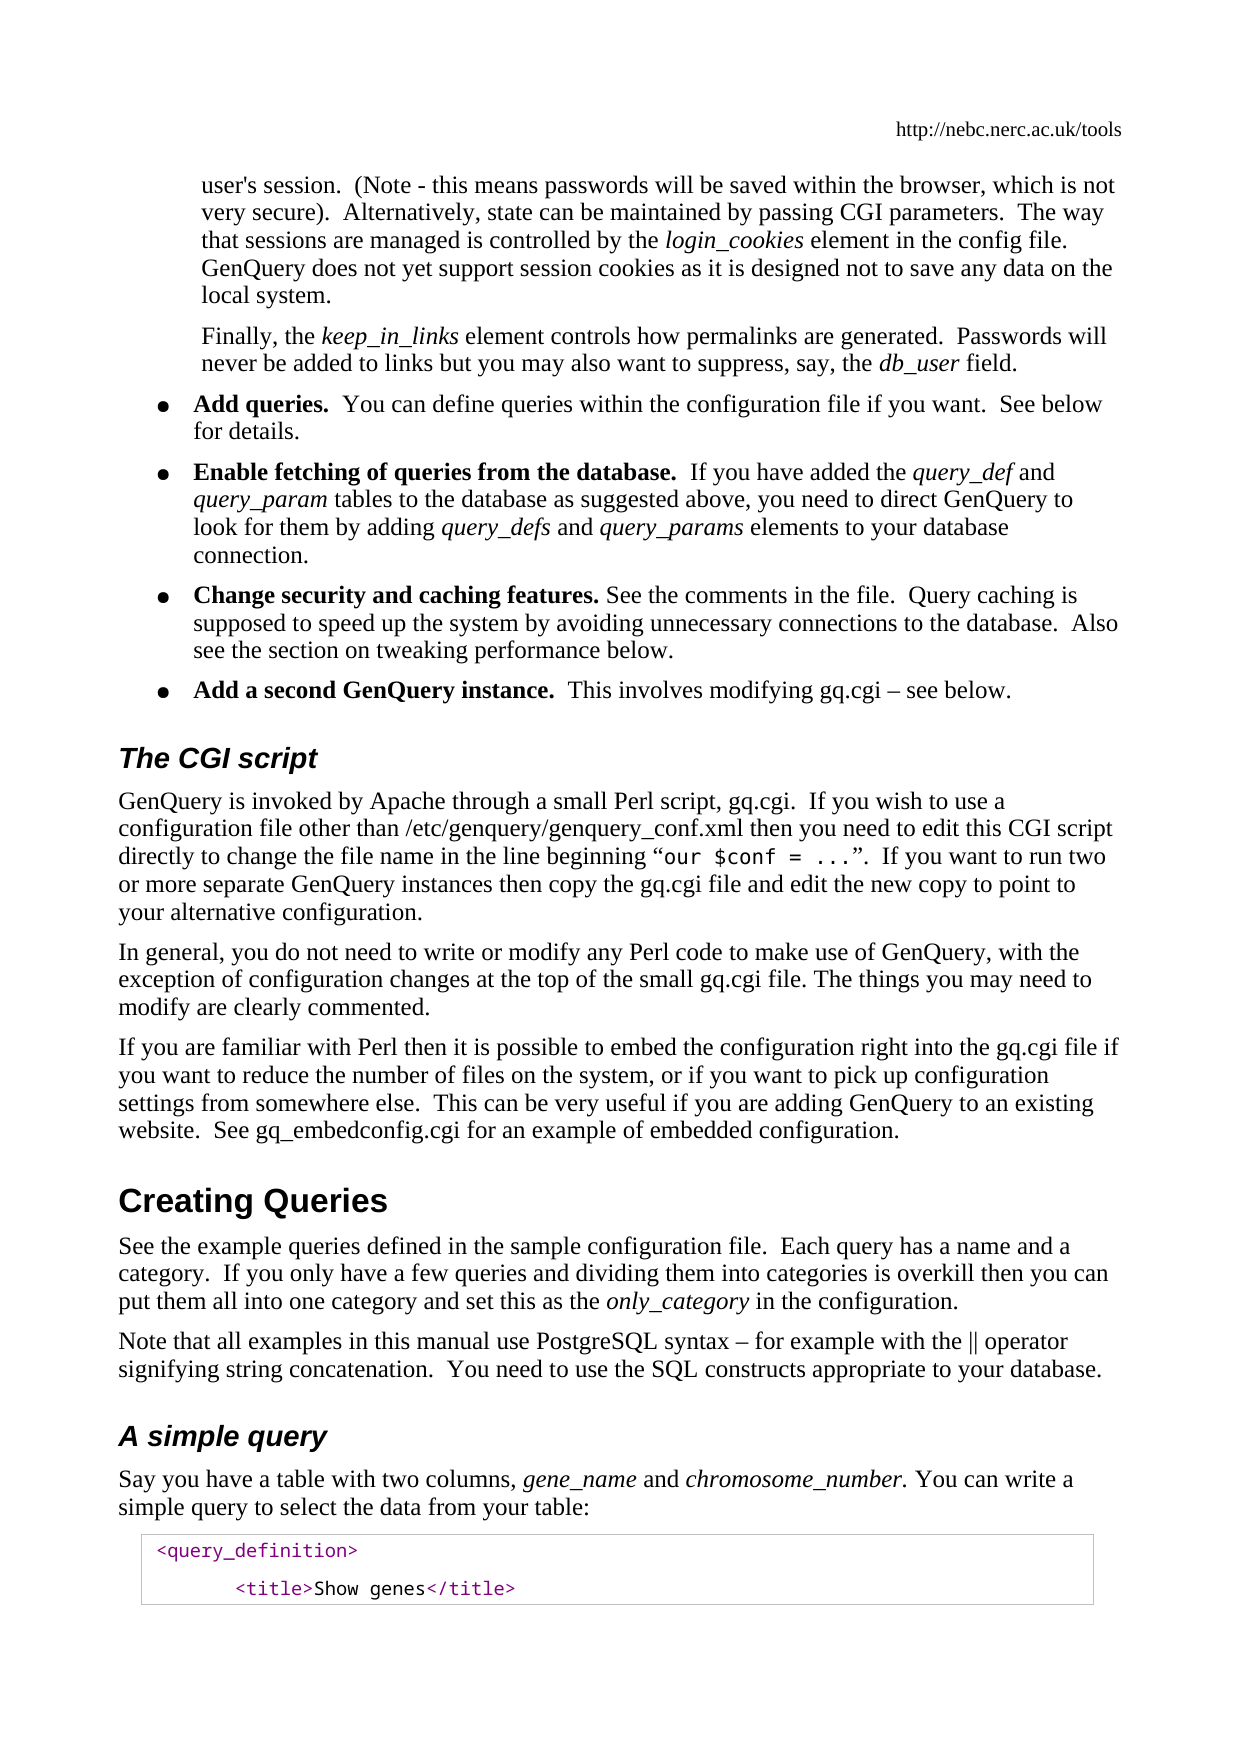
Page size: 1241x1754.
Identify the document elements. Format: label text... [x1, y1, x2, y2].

text Note that all examples in this manual use PostgreSQL syntax – for example with the || operator signifying string concatenation. You need to use the SQL constructs appropriate to your database. [118, 1327, 1122, 1383]
text If you are familiar with Perl then it is possible to embed the configuration right into the gq.cgi file if you want to reduce the number of files on the system, or if you want to pick up configuration settings from somewhere else. This can be very useful if you are adding GenQuery to an existing website. See gq_embedconfig.cgi for an example of embedded configuration. [118, 1033, 1122, 1144]
list Change security and caching features. See the comments in the file. Query caching is supposed to speed up the system by avoiding unnecessary connections to the database. Also see the section on tweaking performance below. [156, 581, 1122, 664]
text Say you have a table with two columns, gene_name and chromosome_number. You can write a simple query to select the data from your table: [118, 1466, 1122, 1521]
subtitle Creating Queries [118, 1182, 1122, 1219]
text Finally, the keep_in_links element controls how permalinks are generated. Passwords will never be added to links but you may also want to suppress, say, the db_user field. [201, 322, 1122, 377]
subtitle The CGI script [118, 742, 1122, 774]
list Add queries. You can define queries within the configuration file if you want. See below for details. [156, 390, 1122, 445]
list Enable fetching of queries from the database. If you have added the query_def and query_param tables to the database as suggested above, you need to direct GenQuery to look for them by adding query_defs and query_params elements to your database connection. [156, 458, 1122, 568]
list Add a second GenQuery instance. This involves modifying gq.cgi – see below. [156, 677, 1122, 704]
text GenQuery is invoked by Apache through a small Perl script, gq.cgi. If you wish to use a configuration file other than /etc/genquery/genquery_conf.xml then you need to edit this CGI script directly to change the file name in the line beginning “our $conf = ...”. If you want to run two or more separate GenQuery instances then copy the gq.cgi file and edit the new copy to point to your alternative configuration. [118, 787, 1122, 925]
text <title>Show genes</title> [142, 1571, 1093, 1604]
text user's session. (Note - this means passwords will be saved within the browser, which is not very secure). Alternatively, state can be maintained by passing CGI parameters. The way that sessions are managed is controlled by the login_cookies element in the config file. GenQuery does not yet support session cookies as it is designed not to save any data on the local system. [201, 171, 1122, 309]
text <query_definition> [142, 1535, 1093, 1563]
text In general, you do not need to write or modify any Perl code to make use of GenQuery, with the exception of configuration changes at the top of the small gq.cgi file. The things you may need to modify are clearly commented. [118, 938, 1122, 1021]
subtitle A simple query [118, 1420, 1122, 1453]
text See the example queries defined in the sample configuration file. Each query has a name and a category. If you only have a few queries and dividing them into categories is overkill then you can put them all into one category and set this as the only_category in the configuration. [118, 1232, 1122, 1315]
